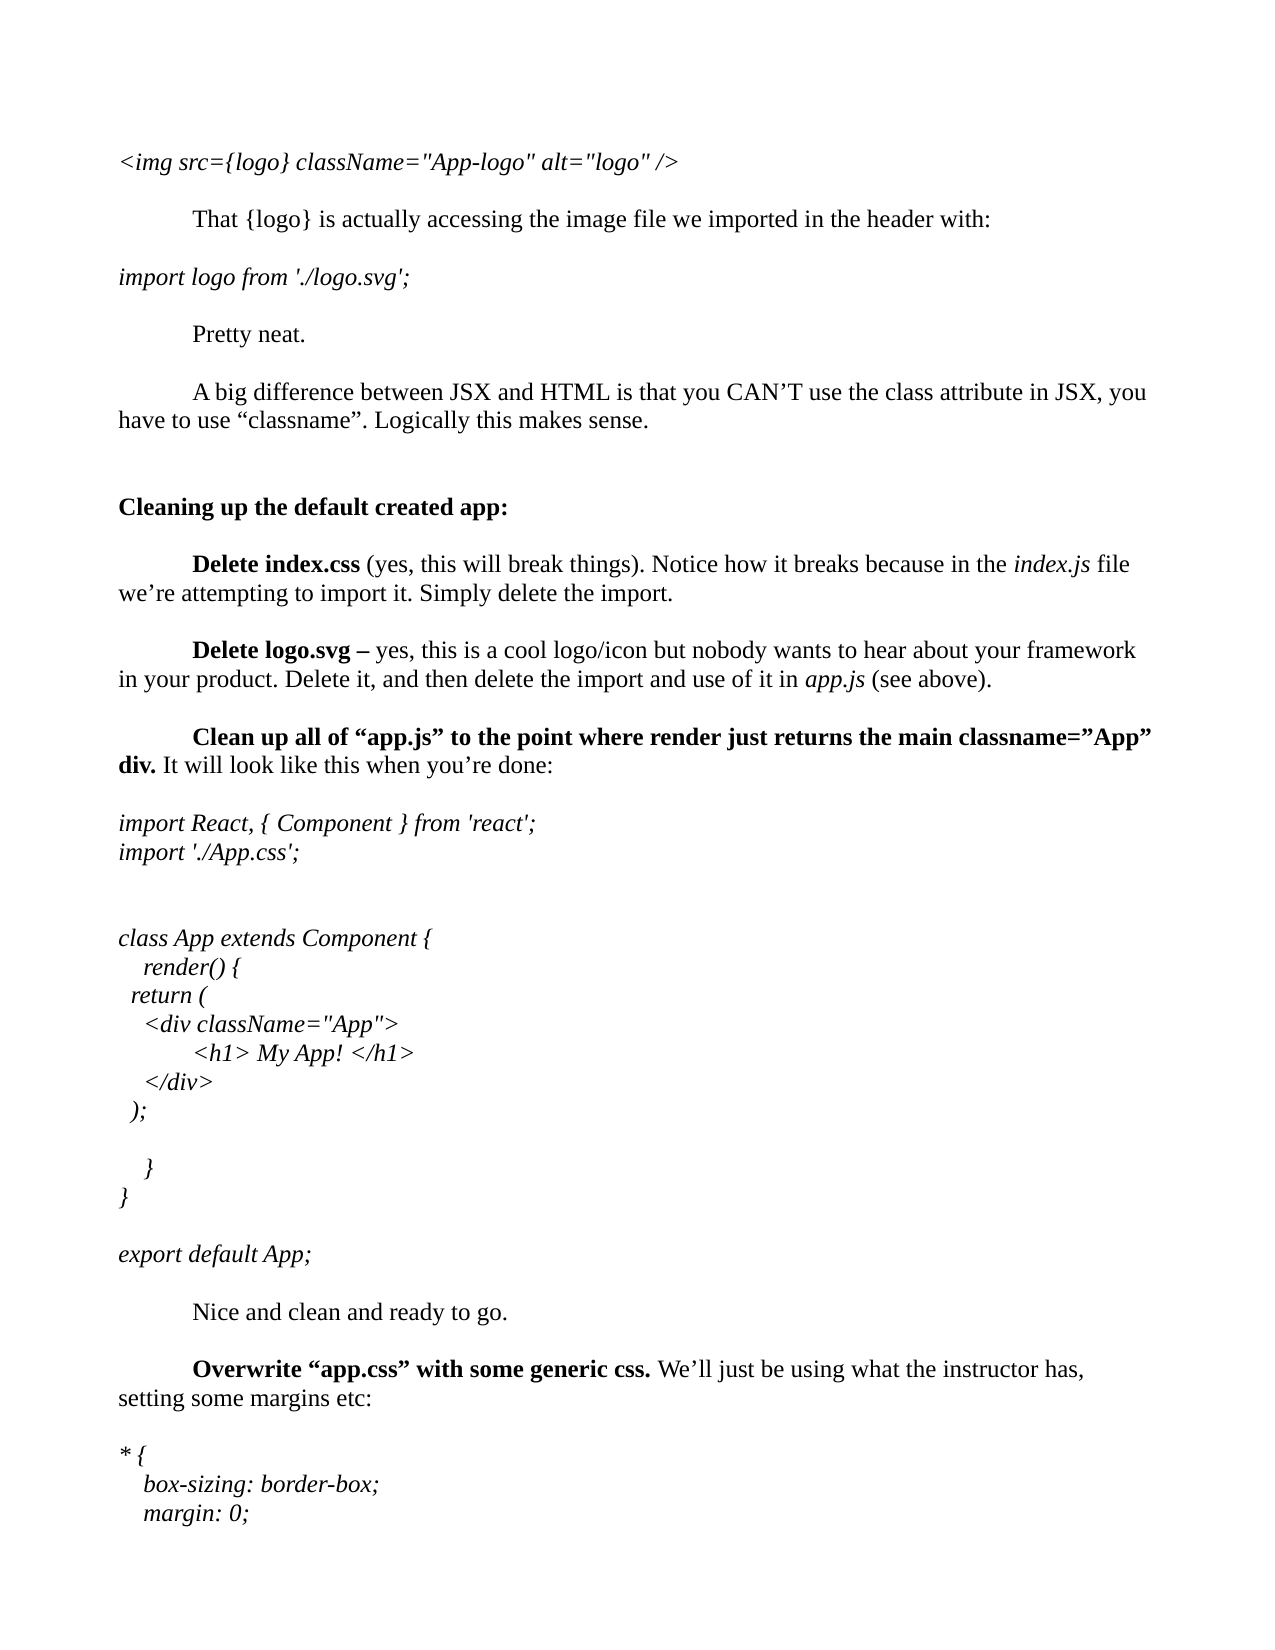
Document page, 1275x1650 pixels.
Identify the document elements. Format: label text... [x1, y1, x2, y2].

text A big difference between JSX and HTML is that you CAN’T use the class attribute in JSX, you have to use “classname”. Logically this makes sense. [118, 377, 1157, 434]
text <h1> My App! </h1> [118, 1038, 1157, 1067]
text return ( [118, 981, 1157, 1009]
text render() { [118, 952, 1157, 981]
text Pretty neat. [118, 319, 1157, 348]
text Cleaning up the default created app: [118, 492, 1157, 521]
text import './App.css'; [118, 837, 1157, 866]
text export default App; [118, 1239, 1157, 1268]
text margin: 0; [118, 1498, 1157, 1527]
text <div className="App"> [118, 1009, 1157, 1038]
text } [118, 1182, 1157, 1211]
text class App extends Component { [118, 923, 1157, 952]
text Overwrite “app.css” with some generic css. We’ll just be using what the instructor has, setting some margins etc: [118, 1354, 1157, 1412]
text <img src={logo} className="App-logo" alt="logo" /> [118, 147, 1157, 176]
text * { [118, 1441, 1157, 1469]
text That {logo} is actually accessing the image file we imported in the header with: [118, 204, 1157, 233]
text ); [118, 1096, 1157, 1124]
text } [118, 1153, 1157, 1182]
text import logo from './logo.svg'; [118, 262, 1157, 291]
text Nice and clean and ready to go. [118, 1297, 1157, 1326]
text </div> [118, 1067, 1157, 1096]
text box-sizing: border-box; [118, 1469, 1157, 1498]
text Clean up all of “app.js” to the point where render just returns the main classname=”App” div. It will look like this when you’re done: [118, 722, 1157, 779]
text Delete logo.svg – yes, this is a cool logo/icon but nobody wants to hear about your framework in your product. Delete it, and then delete the import and use of it in app.js (see above). [118, 636, 1157, 693]
text import React, { Component } from 'react'; [118, 808, 1157, 837]
text Delete index.css (yes, this will break things). Notice how it breaks because in the index.js file we’re attempting to import it. Simply delete the import. [118, 549, 1157, 607]
